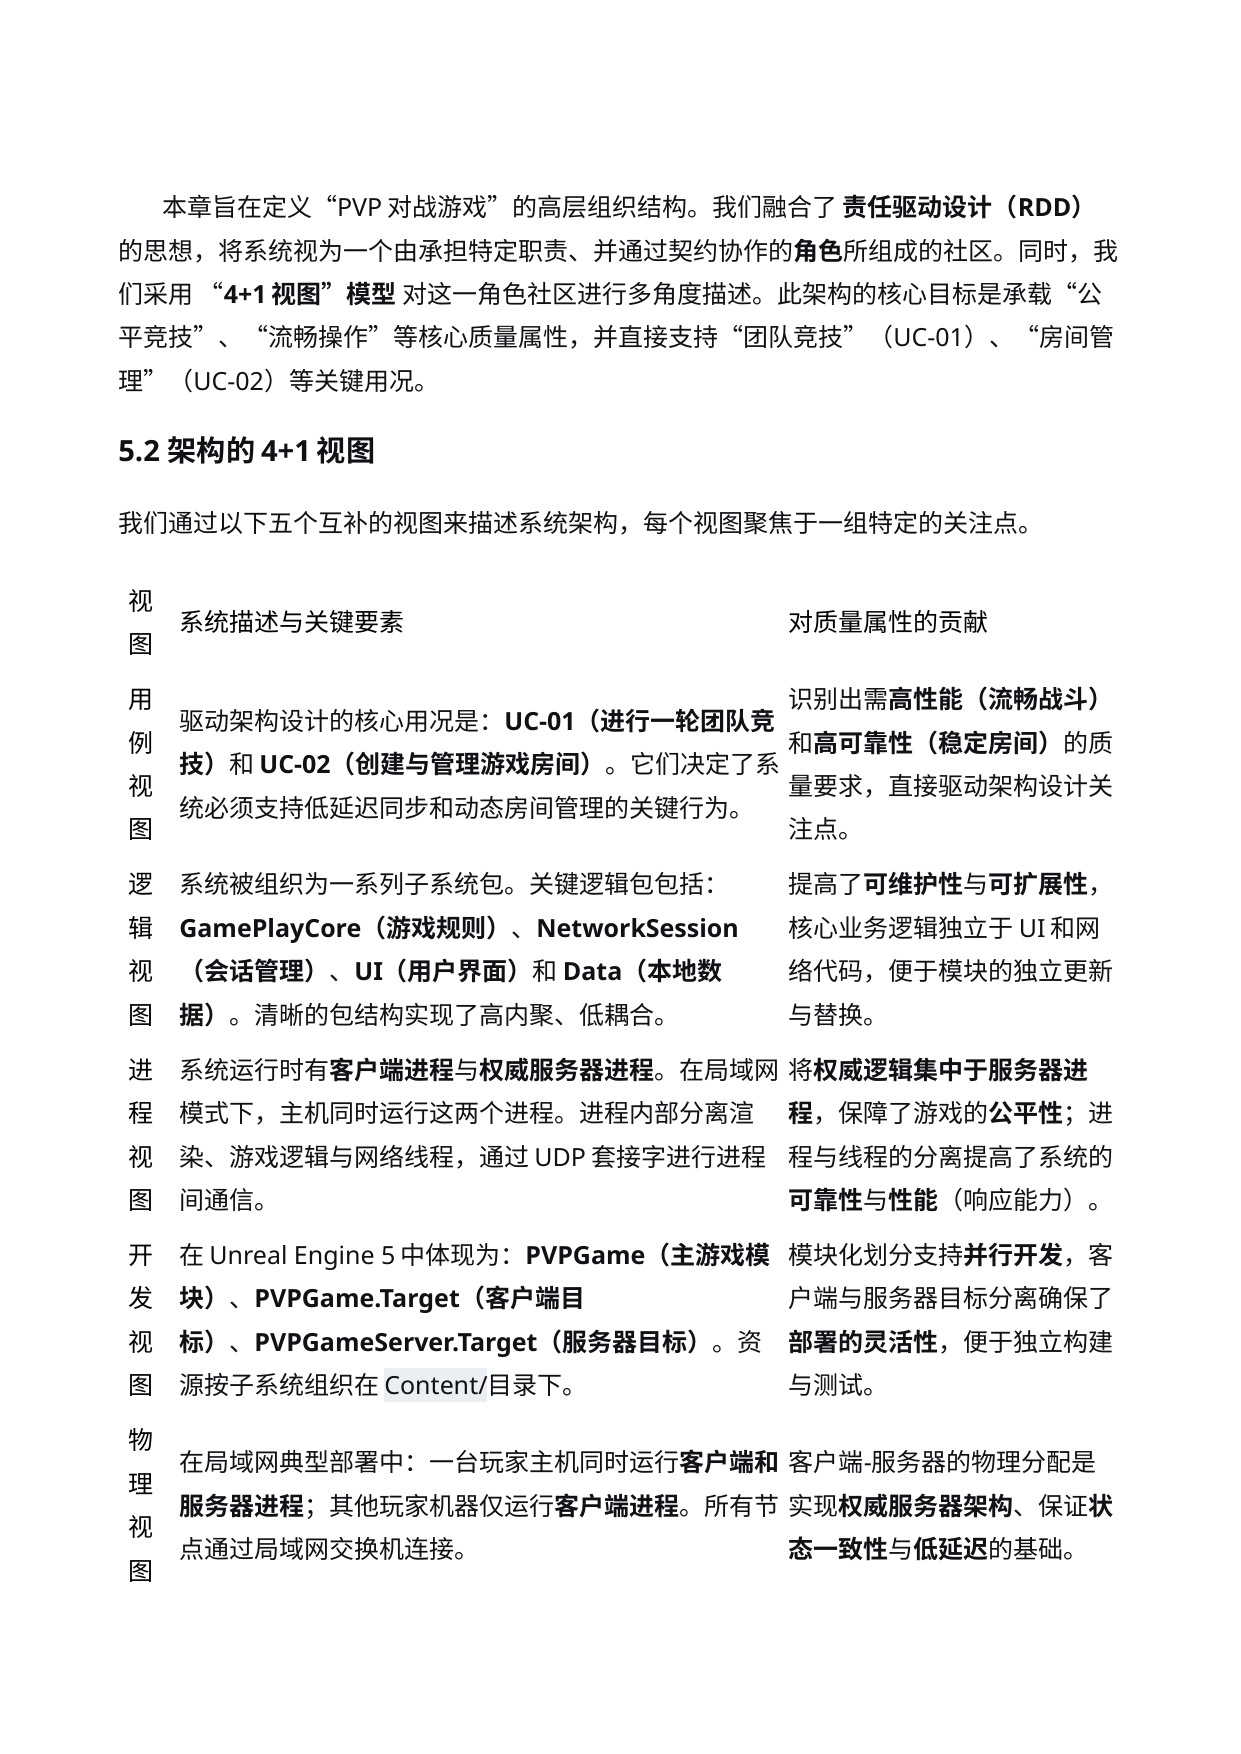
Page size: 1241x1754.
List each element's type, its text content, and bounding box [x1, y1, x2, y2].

table_cell 在Unreal Engine 5中体现为：PVPGame（主游戏模块）、PVPGame.Target（客户端目标）、PVPGameServer.Target（服务器目标）。资源按子系统组织在Content/目录下。 [176, 1226, 786, 1411]
text 我们通过以下五个互补的视图来描述系统架构，每个视图聚焦于一组特定的关注点。 [118, 503, 1122, 539]
table_cell 进程视图 [125, 1041, 176, 1226]
table_cell 将权威逻辑集中于服务器进程，保障了游戏的公平性；进程与线程的分离提高了系统的可靠性与性能（响应能力）。 [786, 1041, 1122, 1226]
text 本章旨在定义“PVP对战游戏”的高层组织结构。我们融合了 责任驱动设计（RDD） 的思想，将系统视为一个由承担特定职责、并通过契约协作的角色所组成的社区。同时，我们采用 “4+1视图”模型 对这一角色社区进行多角度描述。此架构的核心目标是承载“公平竞技”、“流畅操作”等核心质量属性，并直接支持“团队竞技”（UC-01）、“房间管理”（UC-02）等关键用况。 [118, 188, 1122, 398]
table_cell 驱动架构设计的核心用况是：UC-01（进行一轮团队竞技）和UC-02（创建与管理游戏房间）。它们决定了系统必须支持低延迟同步和动态房间管理的关键行为。 [176, 670, 786, 856]
table_header 对质量属性的贡献 [786, 572, 1122, 670]
table_cell 在局域网典型部署中：一台玩家主机同时运行客户端和服务器进程；其他玩家机器仅运行客户端进程。所有节点通过局域网交换机连接。 [176, 1411, 786, 1597]
table_cell 逻辑视图 [125, 856, 176, 1041]
subtitle 5.2 架构的4+1视图 [118, 427, 1122, 470]
table_cell 用例视图 [125, 670, 176, 856]
table_cell 开发视图 [125, 1226, 176, 1411]
table_header 视图 [125, 572, 176, 670]
table_cell 客户端-服务器的物理分配是实现权威服务器架构、保证状态一致性与低延迟的基础。 [786, 1411, 1122, 1597]
table_cell 识别出需高性能（流畅战斗）和高可靠性（稳定房间）的质量要求，直接驱动架构设计关注点。 [786, 670, 1122, 856]
table_cell 提高了可维护性与可扩展性，核心业务逻辑独立于UI和网络代码，便于模块的独立更新与替换。 [786, 856, 1122, 1041]
table_cell 系统运行时有客户端进程与权威服务器进程。在局域网模式下，主机同时运行这两个进程。进程内部分离渲染、游戏逻辑与网络线程，通过UDP套接字进行进程间通信。 [176, 1041, 786, 1226]
table_header 系统描述与关键要素 [176, 572, 786, 670]
table_cell 系统被组织为一系列子系统包。关键逻辑包包括：GamePlayCore（游戏规则）、NetworkSession（会话管理）、UI（用户界面）和Data（本地数据）。清晰的包结构实现了高内聚、低耦合。 [176, 856, 786, 1041]
table_cell 模块化划分支持并行开发，客户端与服务器目标分离确保了部署的灵活性，便于独立构建与测试。 [786, 1226, 1122, 1411]
table_cell 物理视图 [125, 1411, 176, 1597]
